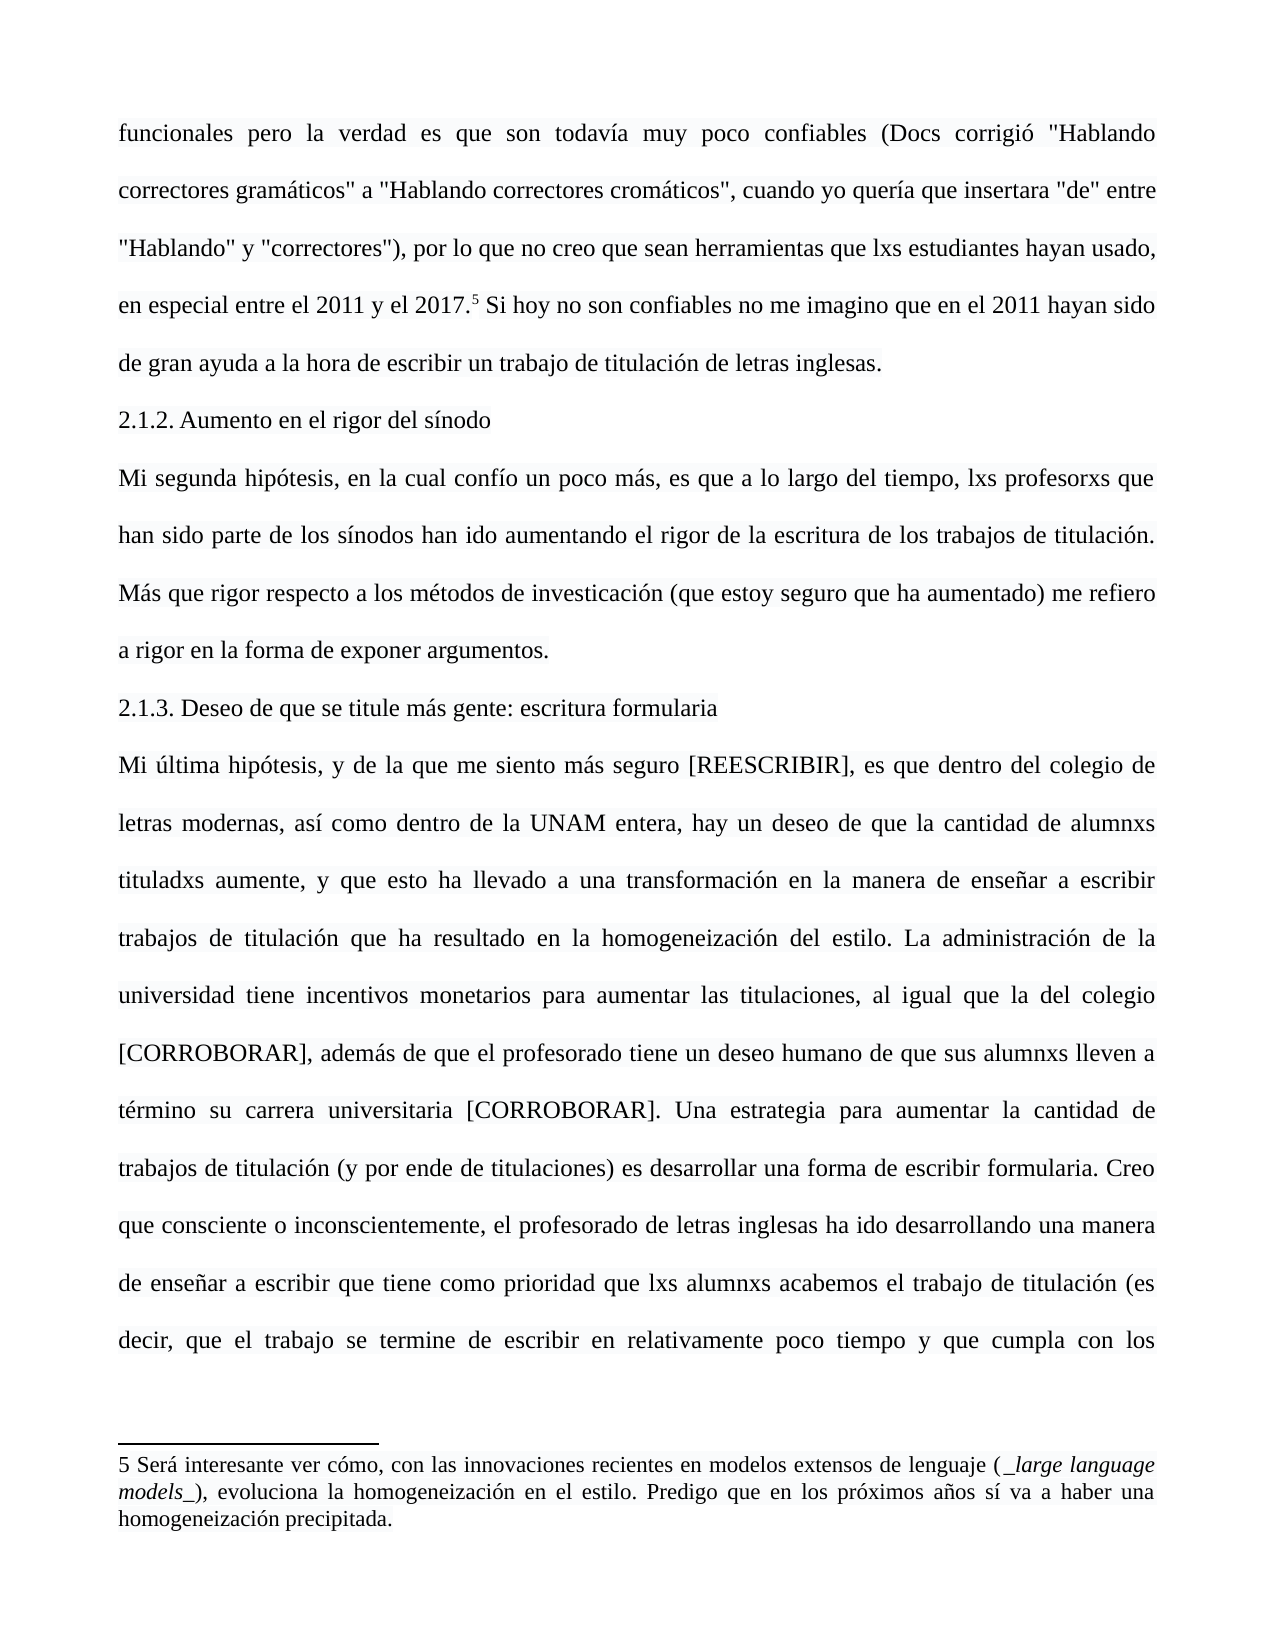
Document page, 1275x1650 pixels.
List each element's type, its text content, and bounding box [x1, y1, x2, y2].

text 2.1.2. Aumento en el rigor del sínodo [118, 406, 1157, 434]
text Mi última hipótesis, y de la que me siento más seguro [REESCRIBIR], es que dentro del colegio de letras modernas, así como dentro de la UNAM entera, hay un deseo de que la cantidad de alumnxs tituladxs aumente, y que esto ha llevado a una transformación en la manera de enseñar a escribir trabajos de titulación que ha resultado en la homogeneización del estilo. La administración de la universidad tiene incentivos monetarios para aumentar las titulaciones, al igual que la del colegio [CORROBORAR], además de que el profesorado tiene un deseo humano de que sus alumnxs lleven a término su carrera universitaria [CORROBORAR]. Una estrategia para aumentar la cantidad de trabajos de titulación (y por ende de titulaciones) es desarrollar una forma de escribir formularia. Creo que consciente o inconscientemente, el profesorado de letras inglesas ha ido desarrollando una manera de enseñar a escribir que tiene como prioridad que lxs alumnxs acabemos el trabajo de titulación (es decir, que el trabajo se termine de escribir en relativamente poco tiempo y que cumpla con los [118, 751, 1157, 1354]
text Será interesante ver cómo, con las innovaciones recientes en modelos extensos de lenguaje (_large language models_), evoluciona la homogeneización en el estilo. Predigo que en los próximos años sí va a haber una homogeneización precipitada. [118, 1450, 1157, 1532]
text 2.1.3. Deseo de que se titule más gente: escritura formularia [118, 693, 1157, 722]
text funcionales pero la verdad es que son todavía muy poco confiables (Docs corrigió "Hablando correctores gramáticos" a "Hablando correctores cromáticos", cuando yo quería que insertara "de" entre "Hablando" y "correctores"), por lo que no creo que sean herramientas que lxs estudiantes hayan usado, en especial entre el 2011 y el 2017. Si hoy no son confiables no me imagino que en el 2011 hayan sido de gran ayuda a la hora de escribir un trabajo de titulación de letras inglesas. [118, 118, 1157, 377]
text Mi segunda hipótesis, en la cual confío un poco más, es que a lo largo del tiempo, lxs profesorxs que han sido parte de los sínodos han ido aumentando el rigor de la escritura de los trabajos de titulación. Más que rigor respecto a los métodos de investicación (que estoy seguro que ha aumentado) me refiero a rigor en la forma de exponer argumentos. [118, 463, 1157, 664]
